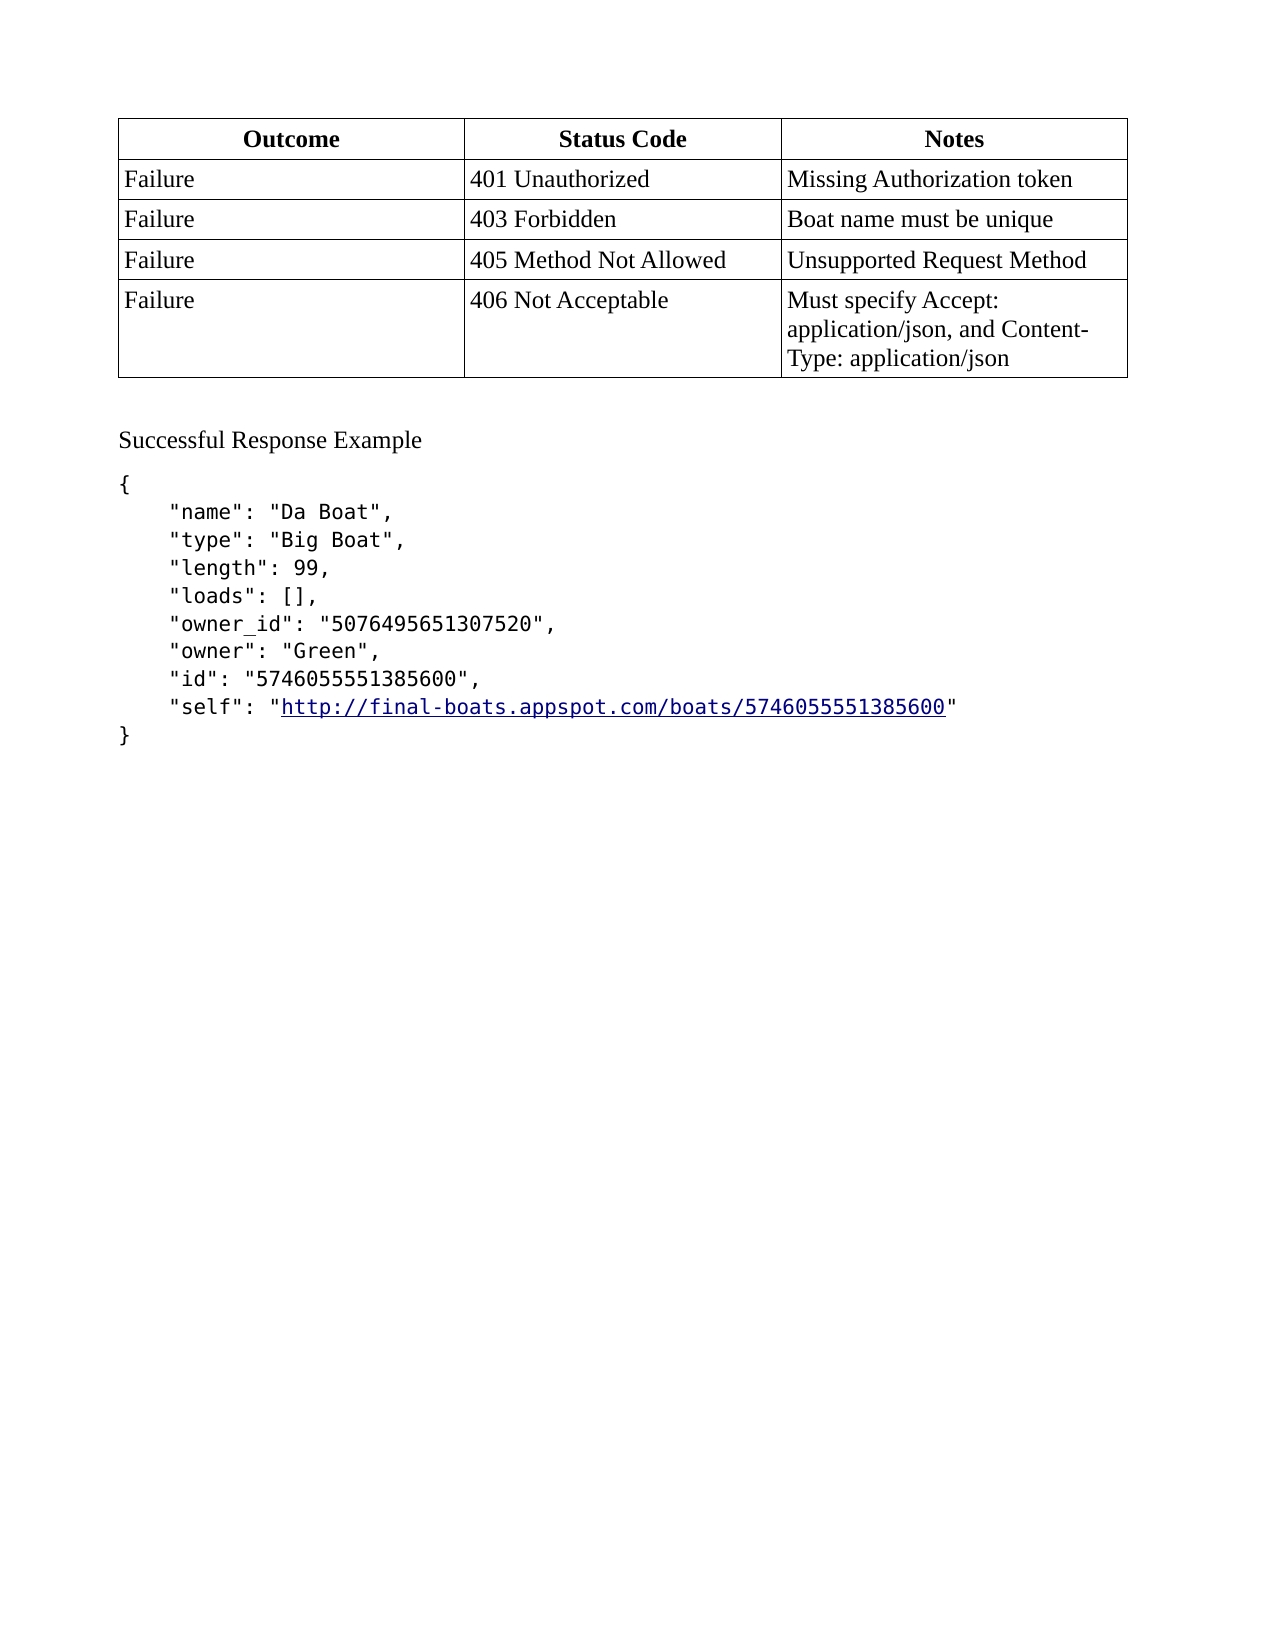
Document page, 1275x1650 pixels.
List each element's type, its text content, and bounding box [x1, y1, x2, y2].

table_header Status Code [465, 119, 781, 158]
table_cell Missing Authorization token [782, 160, 1127, 199]
text Successful Response Example [118, 425, 1157, 454]
table_cell Failure [119, 200, 464, 239]
table_cell 405 Method Not Allowed [465, 240, 781, 279]
table_cell Failure [119, 160, 464, 199]
table_cell Failure [119, 240, 464, 279]
table_cell 406 Not Acceptable [465, 280, 781, 377]
table_cell 403 Forbidden [465, 200, 781, 239]
table_header Outcome [119, 119, 464, 158]
table_cell Boat name must be unique [782, 200, 1127, 239]
table_header Notes [782, 119, 1127, 158]
table_cell Unsupported Request Method [782, 240, 1127, 279]
table_cell Failure [119, 280, 464, 377]
text { "name": "Da Boat", "type": "Big Boat", "length": 99, "loads": [], "owner_id": "5076495651307520", "owner": "Green", "id": "5746055551385600", "self": "http://final-boats.appspot.com/boats/5746055551385600" } [118, 472, 1157, 747]
table_cell Must specify Accept: application/json, and Content-Type: application/json [782, 280, 1127, 377]
table_cell 401 Unauthorized [465, 160, 781, 199]
